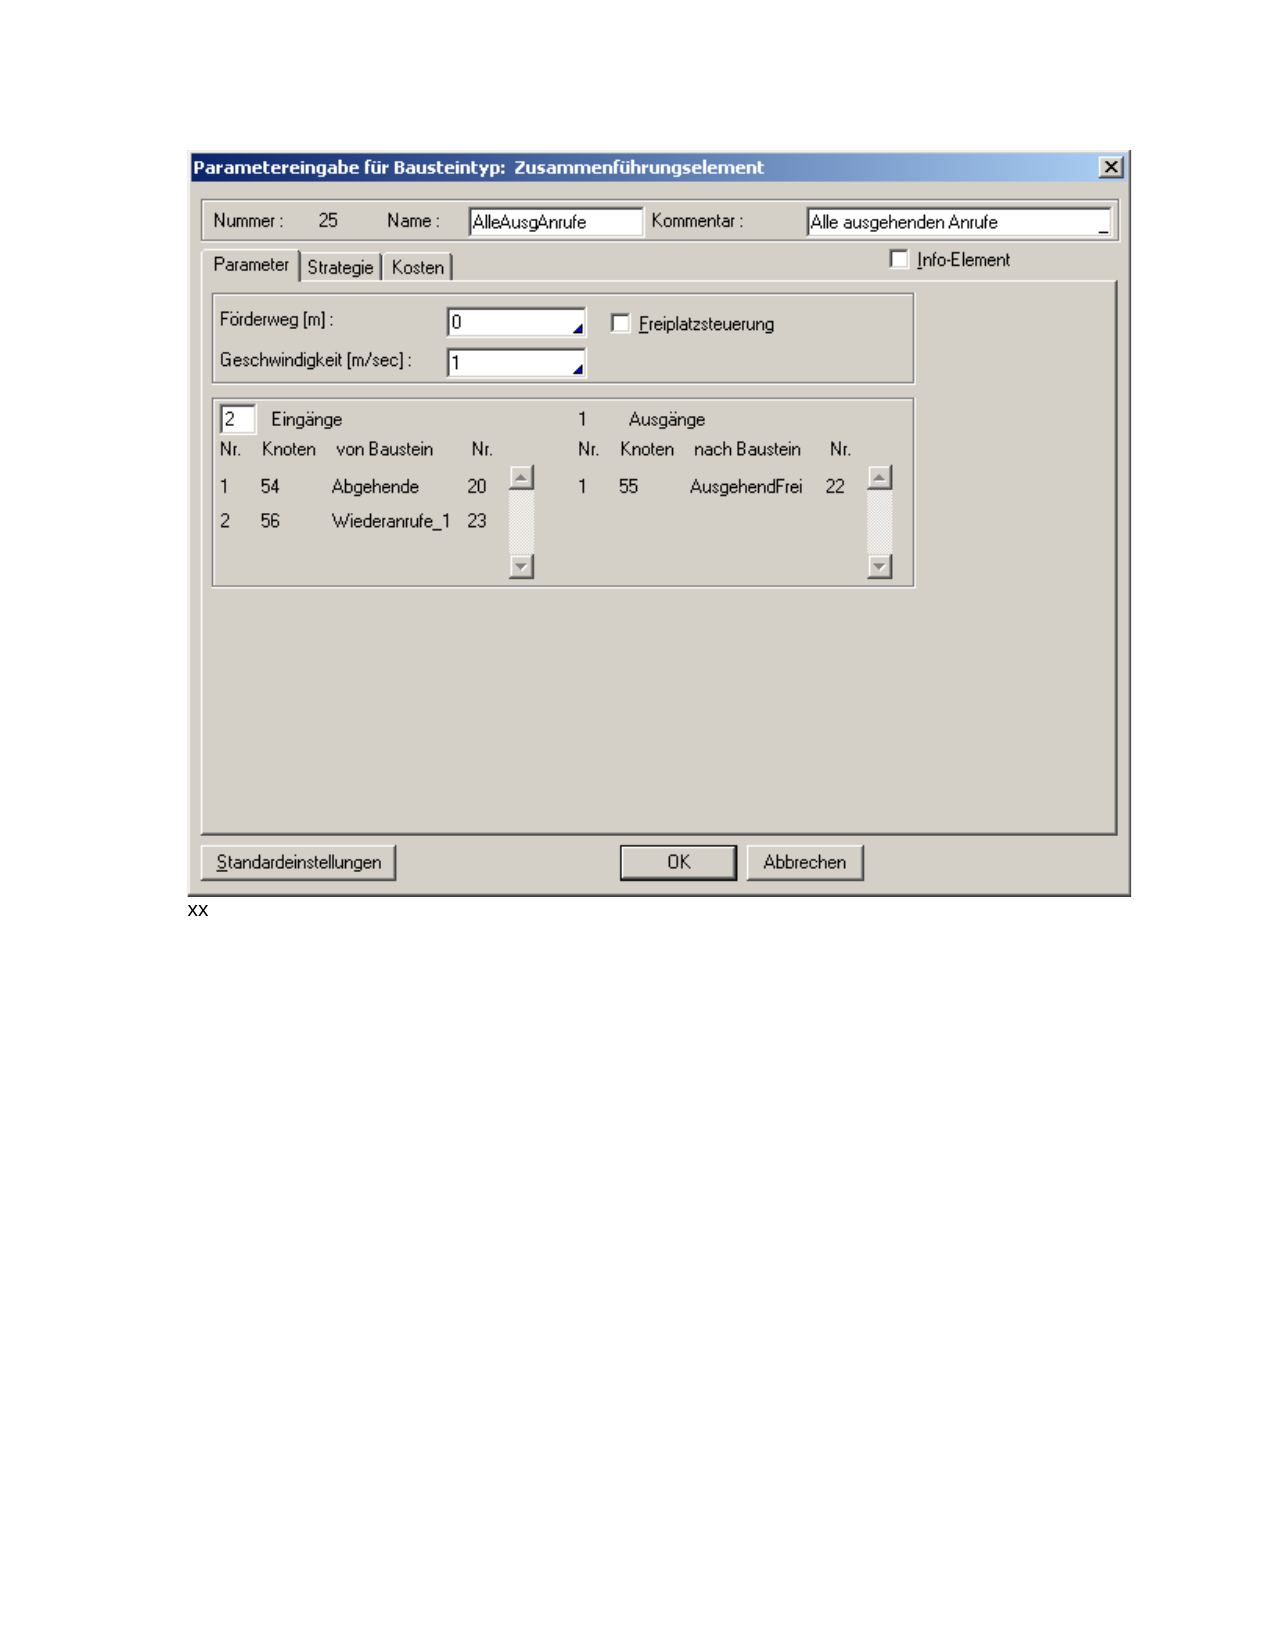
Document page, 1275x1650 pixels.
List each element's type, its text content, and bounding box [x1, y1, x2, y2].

text xx [187, 897, 1087, 921]
